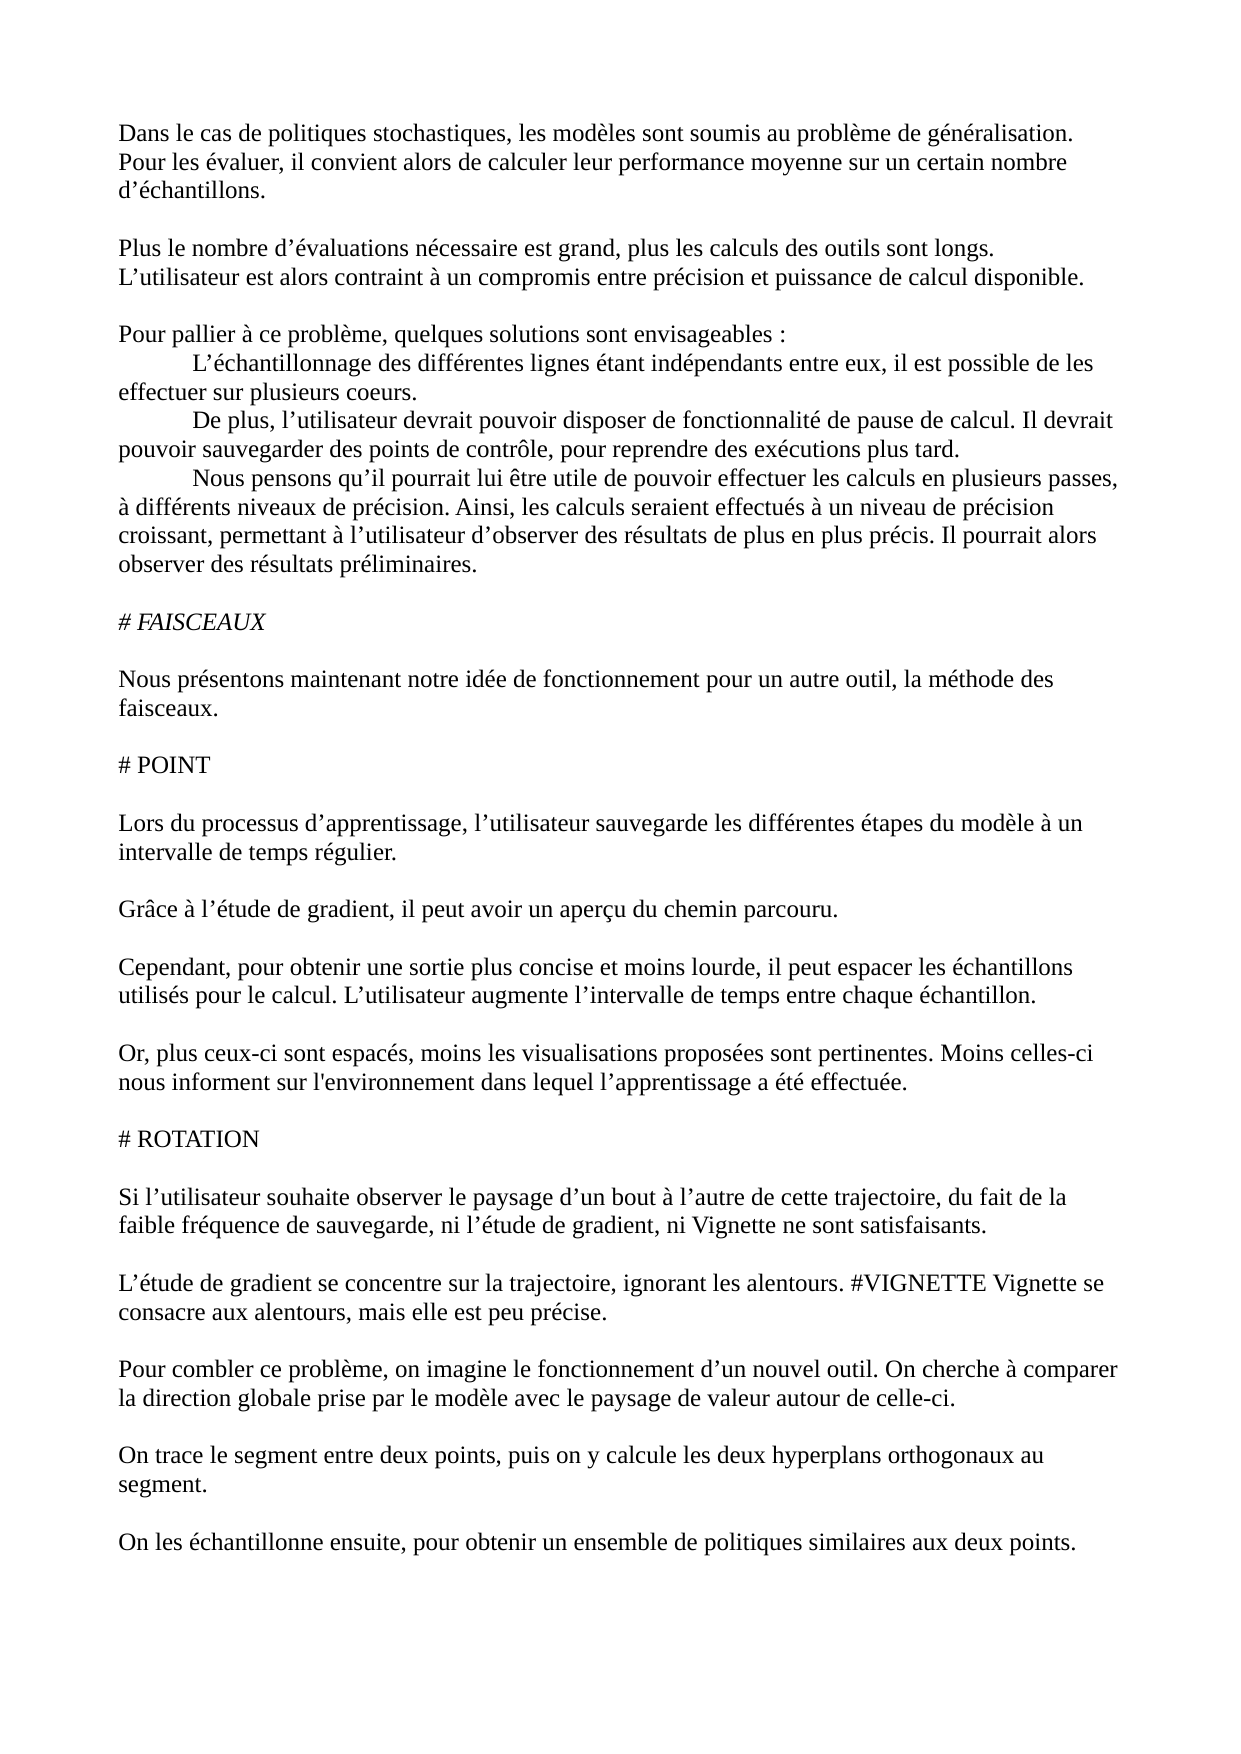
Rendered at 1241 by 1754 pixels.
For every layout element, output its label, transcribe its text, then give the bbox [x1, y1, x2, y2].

text L’échantillonnage des différentes lignes étant indépendants entre eux, il est possible de les effectuer sur plusieurs coeurs. [118, 348, 1122, 406]
text Nous présentons maintenant notre idée de fonctionnement pour un autre outil, la méthode des faisceaux. [118, 664, 1122, 722]
text Dans le cas de politiques stochastiques, les modèles sont soumis au problème de généralisation. Pour les évaluer, il convient alors de calculer leur performance moyenne sur un certain nombre d’échantillons. [118, 118, 1122, 204]
text L’étude de gradient se concentre sur la trajectoire, ignorant les alentours. #VIGNETTE Vignette se consacre aux alentours, mais elle est peu précise. [118, 1268, 1122, 1326]
text Si l’utilisateur souhaite observer le paysage d’un bout à l’autre de cette trajectoire, du fait de la faible fréquence de sauvegarde, ni l’étude de gradient, ni Vignette ne sont satisfaisants. [118, 1182, 1122, 1239]
text De plus, l’utilisateur devrait pouvoir disposer de fonctionnalité de pause de calcul. Il devrait pouvoir sauvegarder des points de contrôle, pour reprendre des exécutions plus tard. [118, 406, 1122, 463]
text Grâce à l’étude de gradient, il peut avoir un aperçu du chemin parcouru. [118, 894, 1122, 923]
text # POINT [118, 751, 1122, 779]
text # ROTATION [118, 1124, 1122, 1153]
text # FAISCEAUX [118, 607, 1122, 636]
text Pour combler ce problème, on imagine le fonctionnement d’un nouvel outil. On cherche à comparer la direction globale prise par le modèle avec le paysage de valeur autour de celle-ci. [118, 1354, 1122, 1412]
text On les échantillonne ensuite, pour obtenir un ensemble de politiques similaires aux deux points. [118, 1527, 1122, 1556]
text Or, plus ceux-ci sont espacés, moins les visualisations proposées sont pertinentes. Moins celles-ci nous informent sur l'environnement dans lequel l’apprentissage a été effectuée. [118, 1038, 1122, 1096]
text Lors du processus d’apprentissage, l’utilisateur sauvegarde les différentes étapes du modèle à un intervalle de temps régulier. [118, 808, 1122, 866]
text Nous pensons qu’il pourrait lui être utile de pouvoir effectuer les calculs en plusieurs passes, à différents niveaux de précision. Ainsi, les calculs seraient effectués à un niveau de précision croissant, permettant à l’utilisateur d’observer des résultats de plus en plus précis. Il pourrait alors observer des résultats préliminaires. [118, 463, 1122, 578]
text Plus le nombre d’évaluations nécessaire est grand, plus les calculs des outils sont longs. L’utilisateur est alors contraint à un compromis entre précision et puissance de calcul disponible. [118, 233, 1122, 291]
text Cependant, pour obtenir une sortie plus concise et moins lourde, il peut espacer les échantillons utilisés pour le calcul. L’utilisateur augmente l’intervalle de temps entre chaque échantillon. [118, 952, 1122, 1009]
text On trace le segment entre deux points, puis on y calcule les deux hyperplans orthogonaux au segment. [118, 1441, 1122, 1498]
text Pour pallier à ce problème, quelques solutions sont envisageables : [118, 319, 1122, 348]
